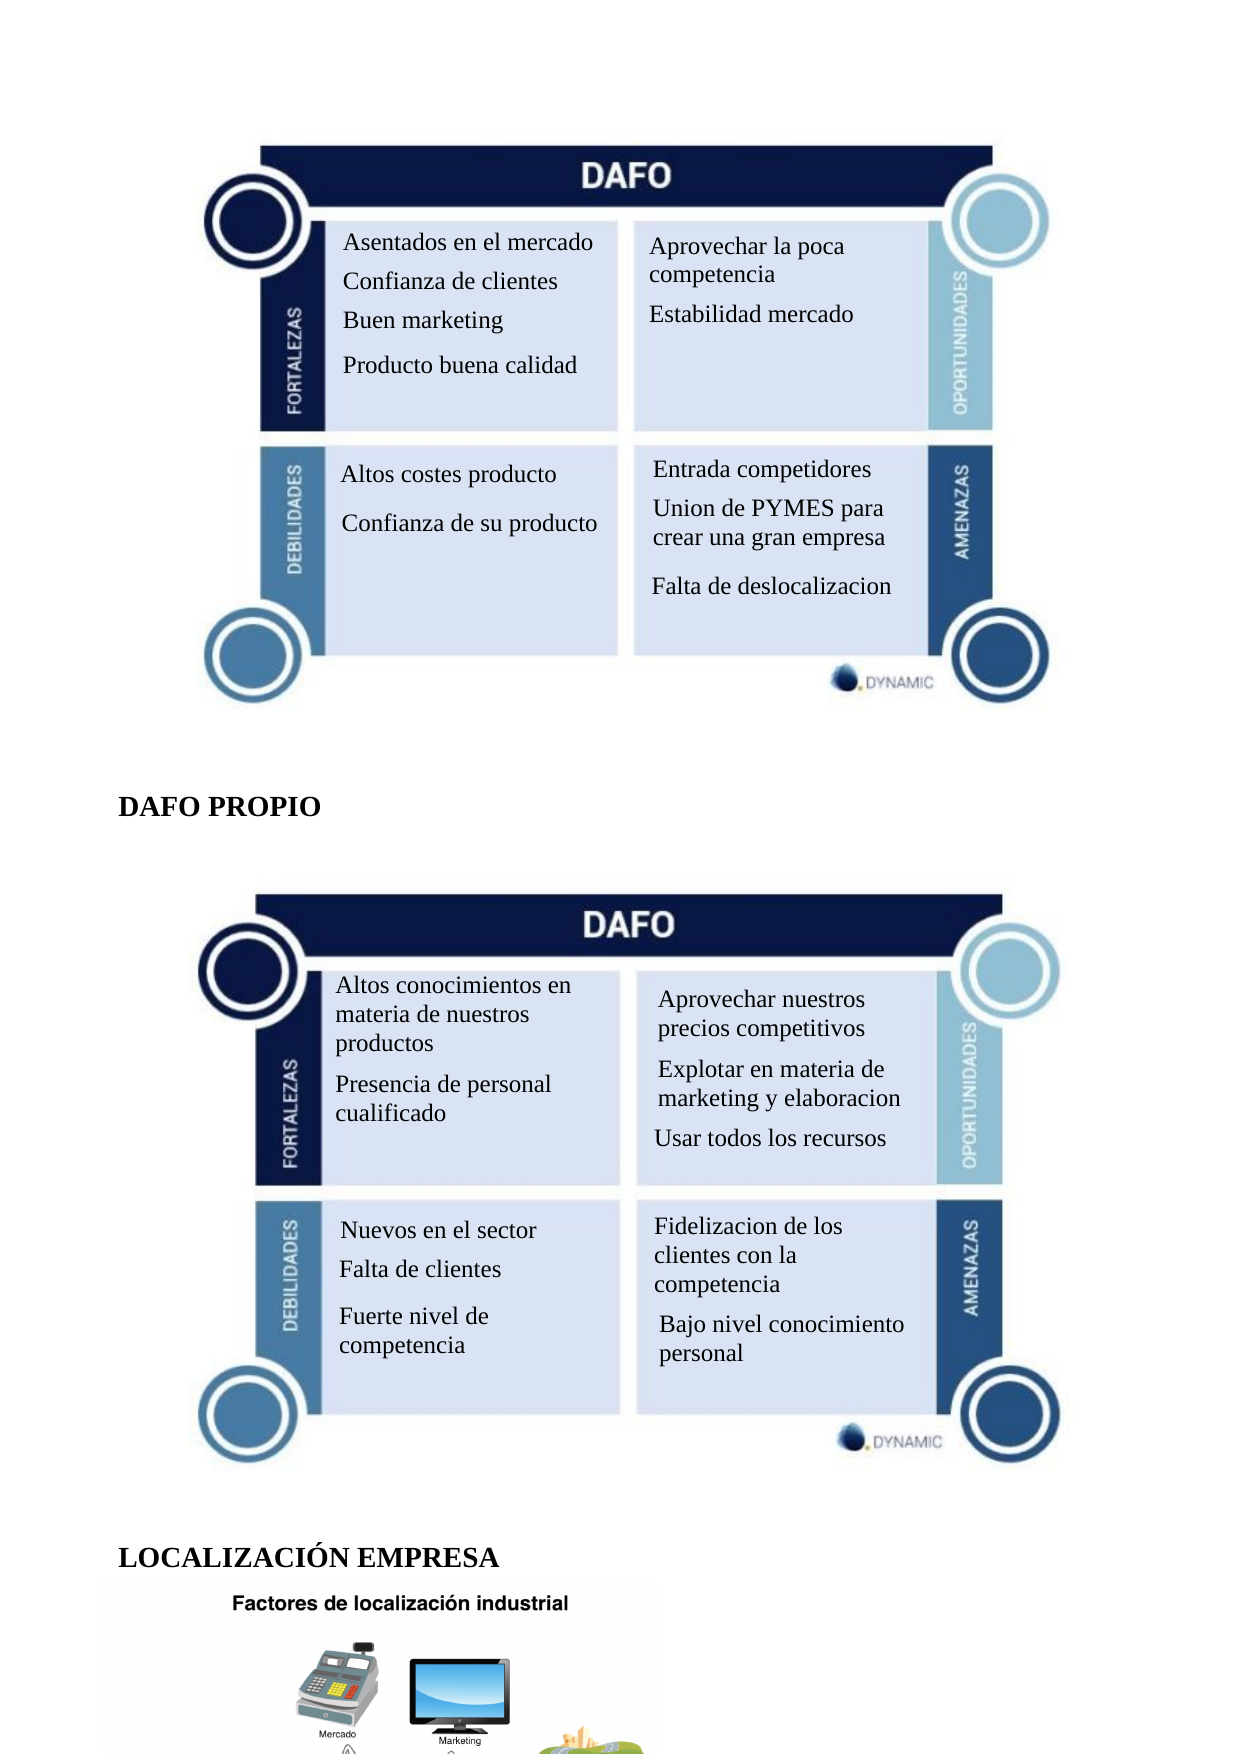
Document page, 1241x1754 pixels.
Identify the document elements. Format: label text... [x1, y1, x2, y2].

text DAFO PROPIO [118, 789, 1122, 822]
picture [144, 868, 1113, 1473]
text LOCALIZACIÓN EMPRESA [118, 1540, 1122, 1573]
picture [151, 120, 1102, 713]
picture [98, 1581, 659, 1754]
